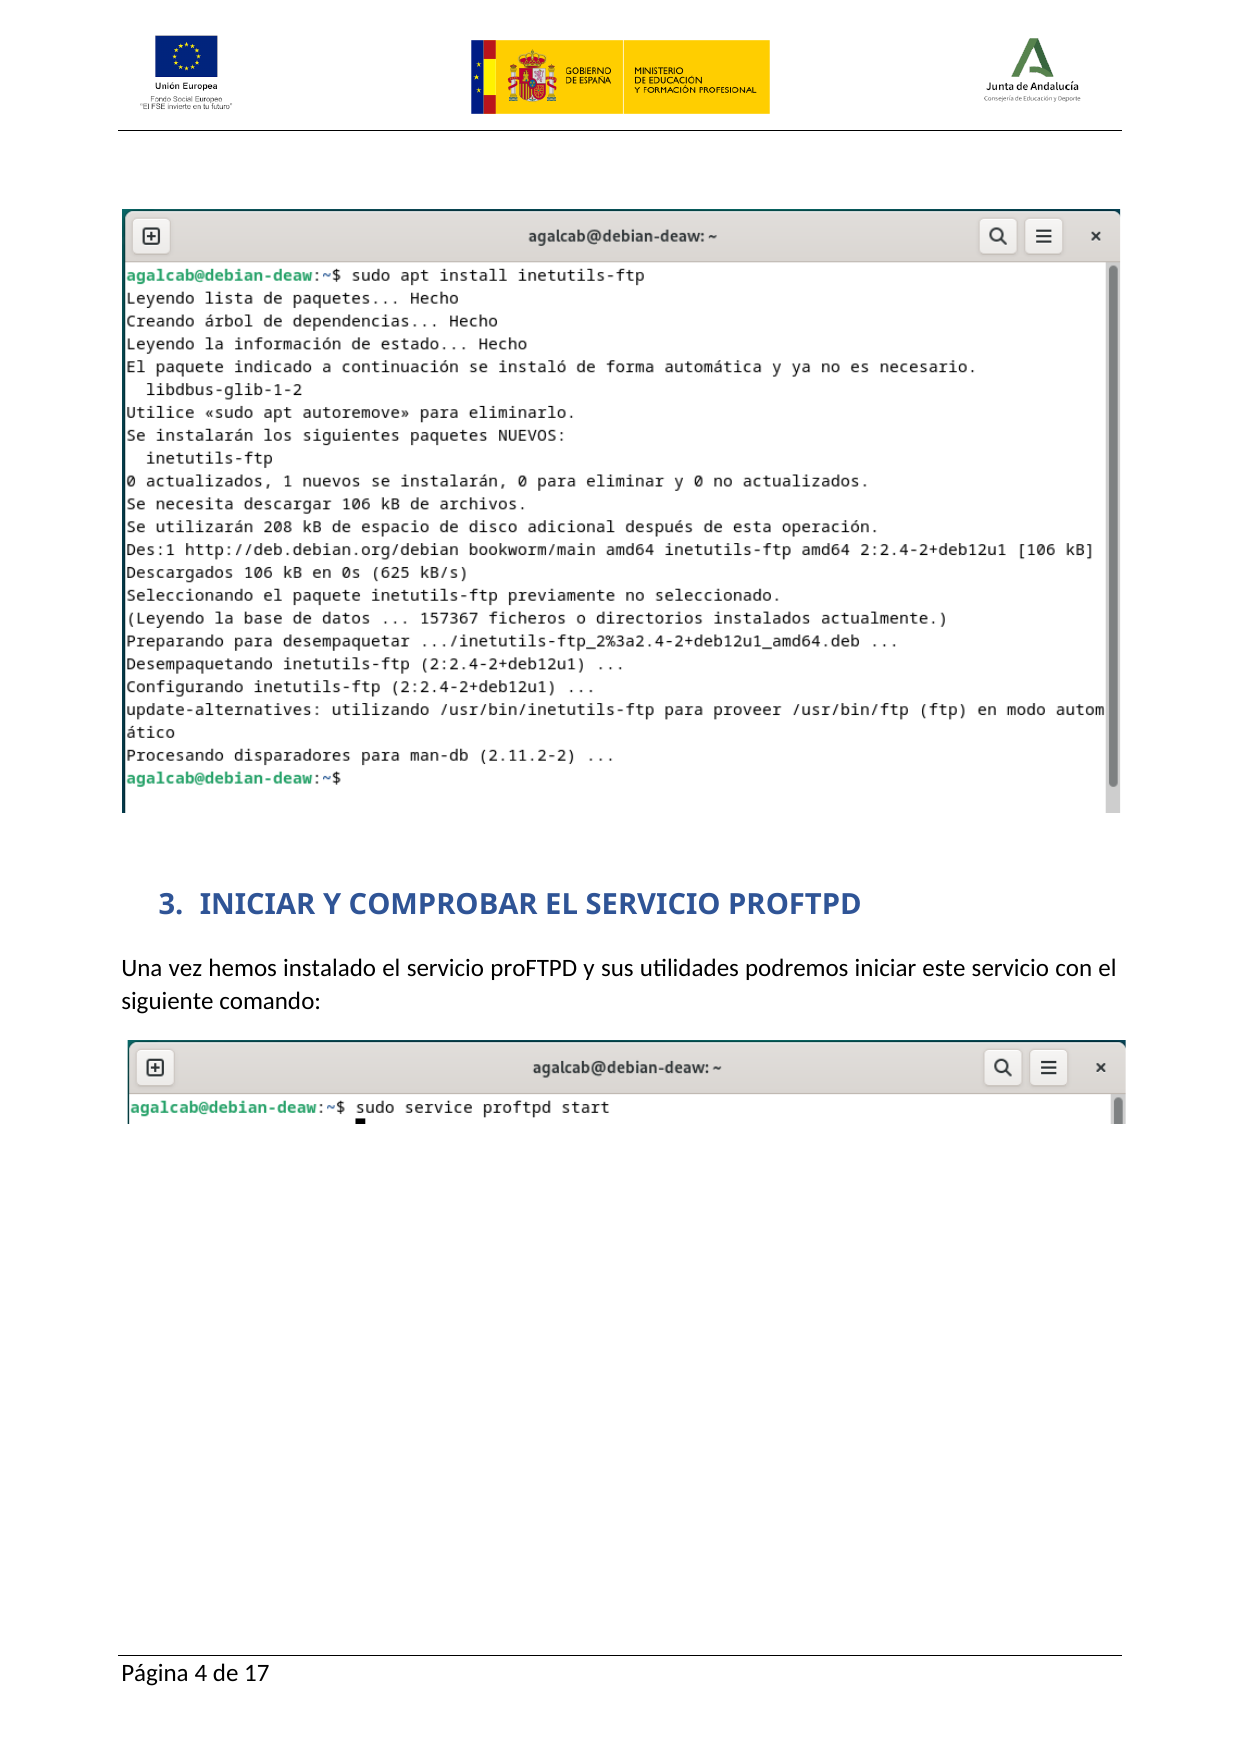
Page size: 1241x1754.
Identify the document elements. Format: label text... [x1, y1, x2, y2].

picture [127, 1040, 1126, 1124]
picture [139, 32, 234, 113]
picture [122, 209, 1121, 813]
picture [964, 33, 1101, 114]
text Una vez hemos instalado el servicio proFTPD y sus utilidades podremos iniciar este servicio con el siguiente comando: [121, 952, 1119, 1016]
subtitle INICIAR Y COMPROBAR EL SERVICIO PROFTPD [158, 883, 1119, 923]
picture [469, 39, 771, 115]
